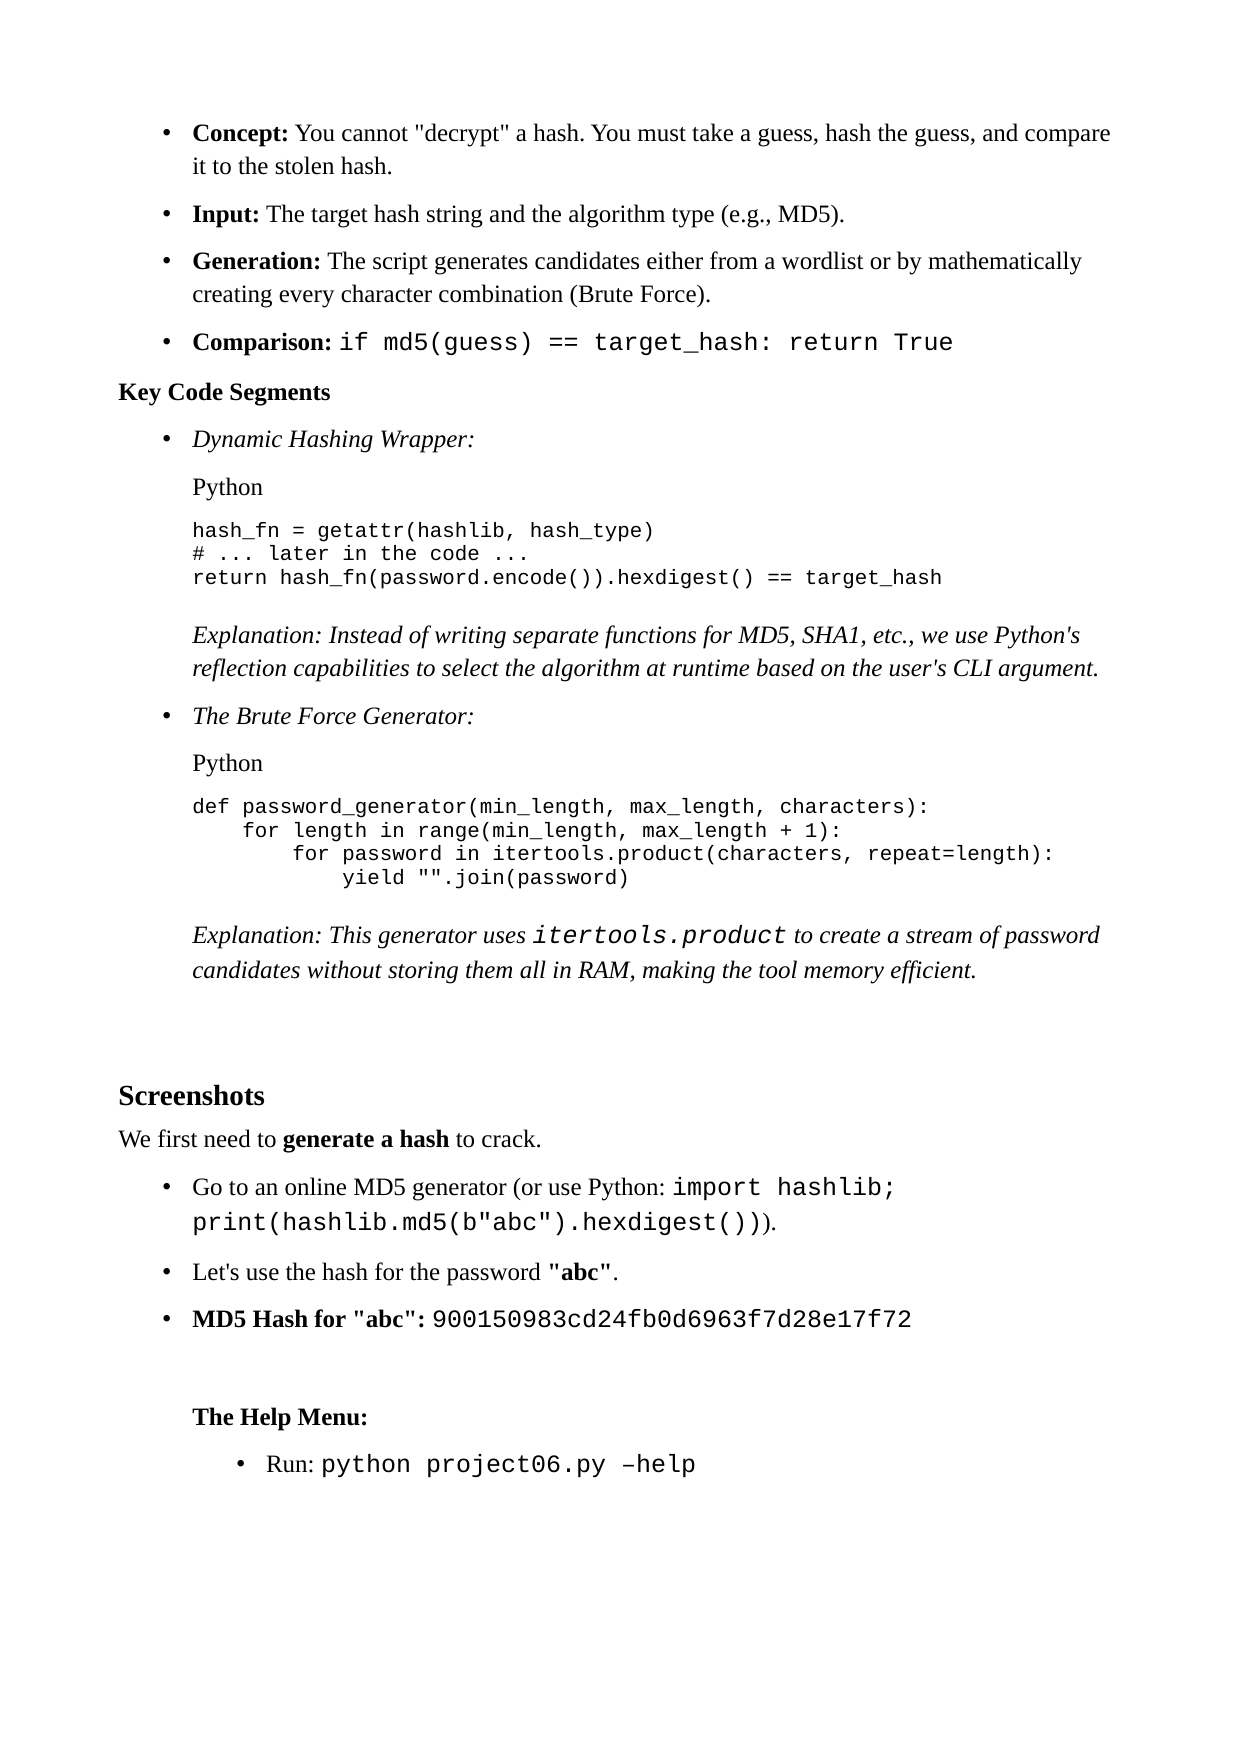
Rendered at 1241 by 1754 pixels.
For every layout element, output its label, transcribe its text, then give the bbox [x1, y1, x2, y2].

list Run: python project06.py –help [236, 1449, 1122, 1480]
list for length in range(min_length, max_length + 1): [162, 820, 1122, 843]
text We first need to generate a hash to crack. [118, 1124, 1122, 1153]
list Go to an online MD5 generator (or use Python: import hashlib; print(hashlib.md5(b"abc").hexdigest())). [162, 1172, 1122, 1238]
list The Brute Force Generator: [162, 701, 1122, 729]
list def password_generator(min_length, max_length, characters): [162, 796, 1122, 820]
list yield "".join(password) [162, 867, 1122, 891]
list Concept: You cannot "decrypt" a hash. You must take a guess, hash the guess, and compare it to the stolen hash. [162, 118, 1122, 180]
list Input: The target hash string and the algorithm type (e.g., MD5). [162, 199, 1122, 227]
list # ... later in the code ... [162, 543, 1122, 567]
list Comparison: if md5(guess) == target_hash: return True [162, 327, 1122, 358]
list return hash_fn(password.encode()).hexdigest() == target_hash [162, 567, 1122, 591]
list Let's use the hash for the password "abc". [162, 1257, 1122, 1286]
list for password in itertools.product(characters, repeat=length): [162, 843, 1122, 867]
list The Help Menu: [162, 1402, 1122, 1431]
list Dynamic Hashing Wrapper: [162, 424, 1122, 453]
list Generation: The script generates candidates either from a wordlist or by mathematically creating every character combination (Brute Force). [162, 246, 1122, 308]
list Explanation: Instead of writing separate functions for MD5, SHA1, etc., we use Python's reflection capabilities to select the algorithm at runtime based on the user's CLI argument. [162, 620, 1122, 682]
list Explanation: This generator uses itertools.product to create a stream of password candidates without storing them all in RAM, making the tool memory efficient. [162, 920, 1122, 984]
subtitle Screenshots [118, 1078, 1122, 1112]
list Python [162, 748, 1122, 777]
list Python [162, 472, 1122, 501]
list hash_fn = getattr(hashlib, hash_type) [162, 520, 1122, 543]
text Key Code Segments [118, 377, 1122, 406]
list MD5 Hash for "abc": 900150983cd24fb0d6963f7d28e17f72 [162, 1304, 1122, 1335]
